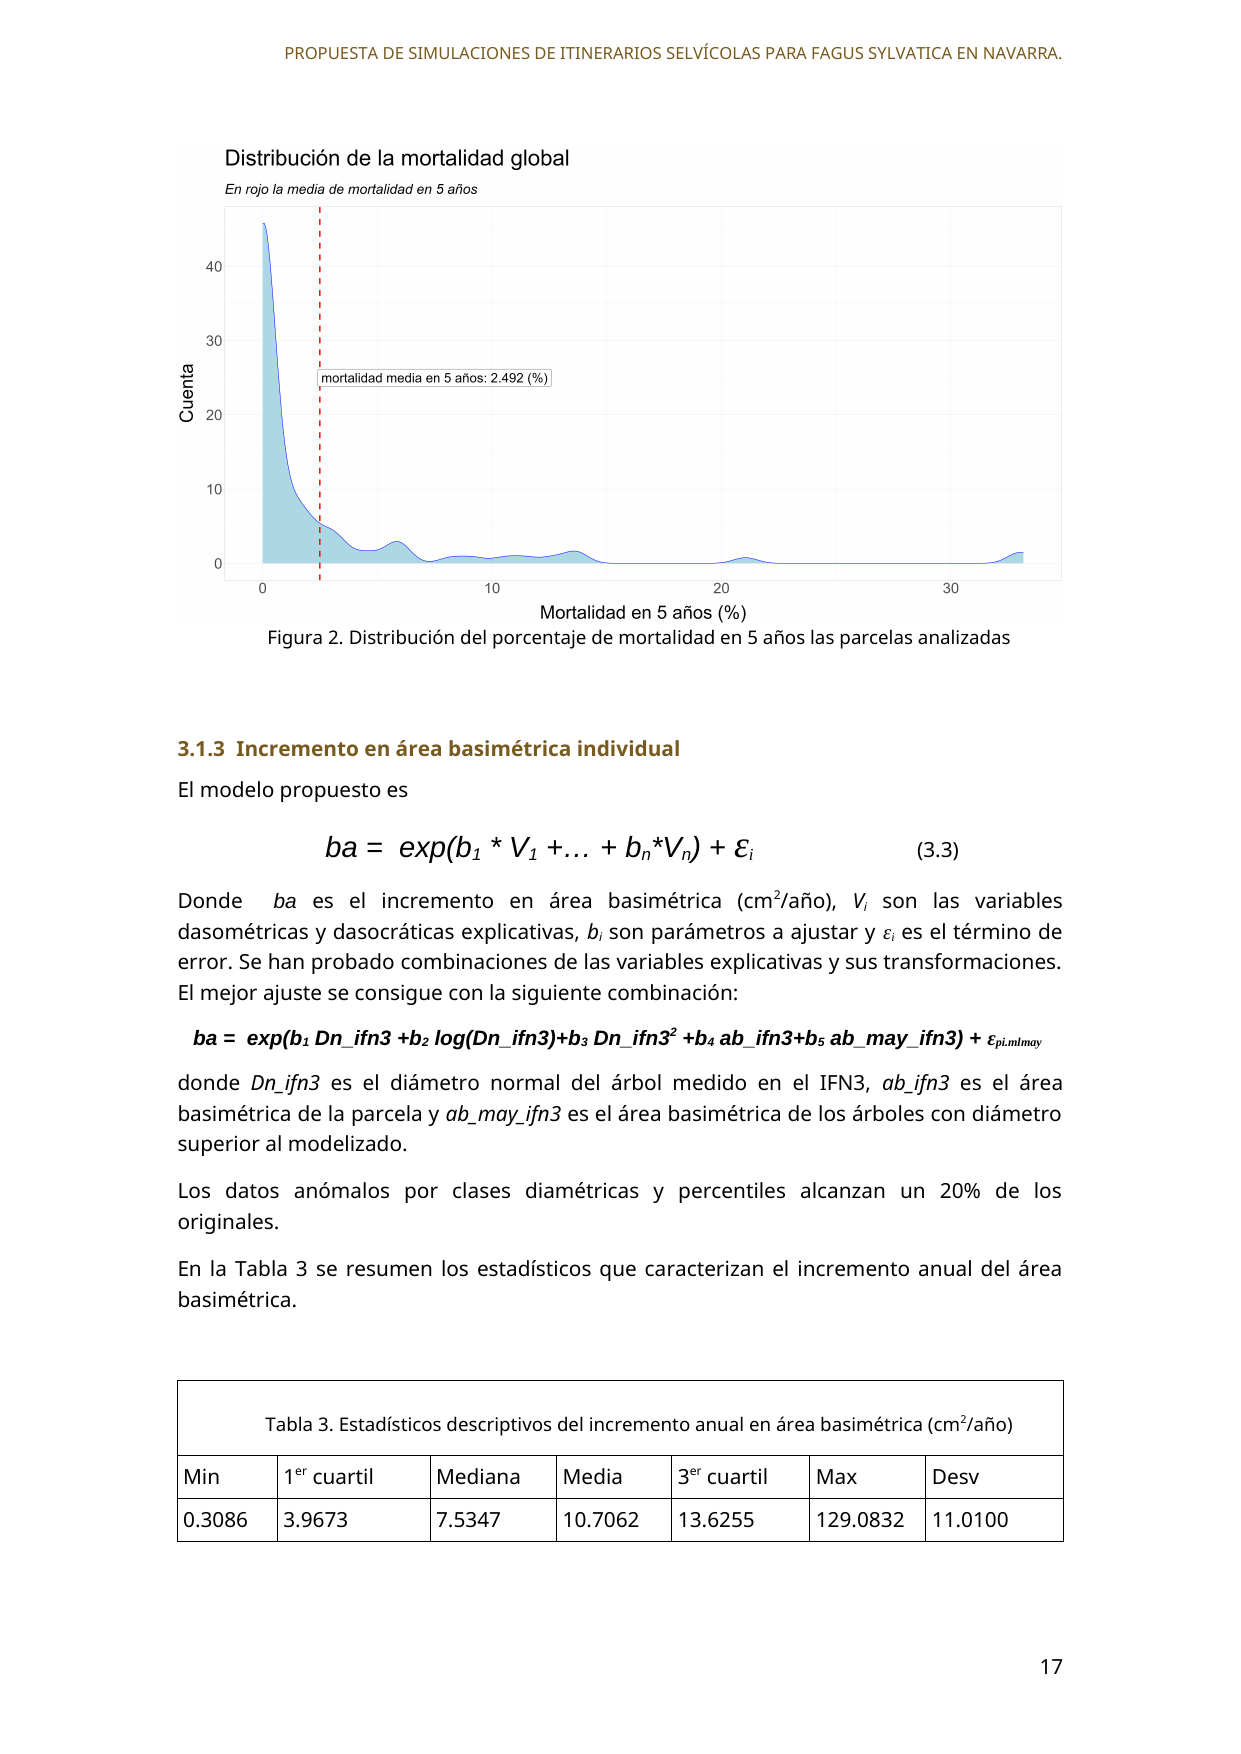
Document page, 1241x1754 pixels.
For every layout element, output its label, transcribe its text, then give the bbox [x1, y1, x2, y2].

text Donde ba es el incremento en área basimétrica (cm2/año), Vi son las variables dasométricas y dasocráticas explicativas, bi son parámetros a ajustar y εi es el término de error. Se han probado combinaciones de las variables explicativas y sus transformaciones. El mejor ajuste se consigue con la siguiente combinación: [177, 886, 1063, 1006]
table_header Estadísticos descriptivos del incremento anual en área basimétrica (cm2/año) [178, 1381, 1063, 1455]
table_cell 11.0100 [926, 1499, 1063, 1541]
text ba = exp(b1 Dn_ifn3 +b2 log(Dn_ifn3)+b3 Dn_ifn32 +b4 ab_ifn3+b5 ab_may_ifn3) + εpi.mlmay [177, 1025, 1063, 1049]
text El modelo propuesto es [177, 775, 1063, 804]
picture [177, 147, 1063, 625]
table_cell 3er cuartil [672, 1456, 809, 1498]
table_cell Desv [926, 1456, 1063, 1498]
table_cell 10.7062 [557, 1499, 671, 1541]
table_cell Min [178, 1456, 277, 1498]
table_cell 1er cuartil [278, 1456, 430, 1498]
table_cell 129.0832 [810, 1499, 925, 1541]
table_cell 3.9673 [278, 1499, 430, 1541]
subtitle Incremento en área basimétrica individual [177, 734, 1063, 763]
table_cell Max [810, 1456, 925, 1498]
table_cell 0.3086 [178, 1499, 277, 1541]
table_cell Media [557, 1456, 671, 1498]
text ba = exp(b1 * V1 +… + bn*Vn) + εi (3.3) [177, 823, 1063, 866]
text donde Dn_ifn3 es el diámetro normal del árbol medido en el IFN3, ab_ifn3 es el área basimétrica de la parcela y ab_may_ifn3 es el área basimétrica de los árboles con diámetro superior al modelizado. [177, 1068, 1063, 1158]
table_cell 13.6255 [672, 1499, 809, 1541]
table_cell Mediana [431, 1456, 556, 1498]
list Distribución del porcentaje de mortalidad en 5 años las parcelas analizadas [215, 625, 1063, 650]
text En la Tabla 3 se resumen los estadísticos que caracterizan el incremento anual del área basimétrica. [177, 1254, 1063, 1313]
text Los datos anómalos por clases diamétricas y percentiles alcanzan un 20% de los originales. [177, 1177, 1063, 1236]
table_cell 7.5347 [431, 1499, 556, 1541]
